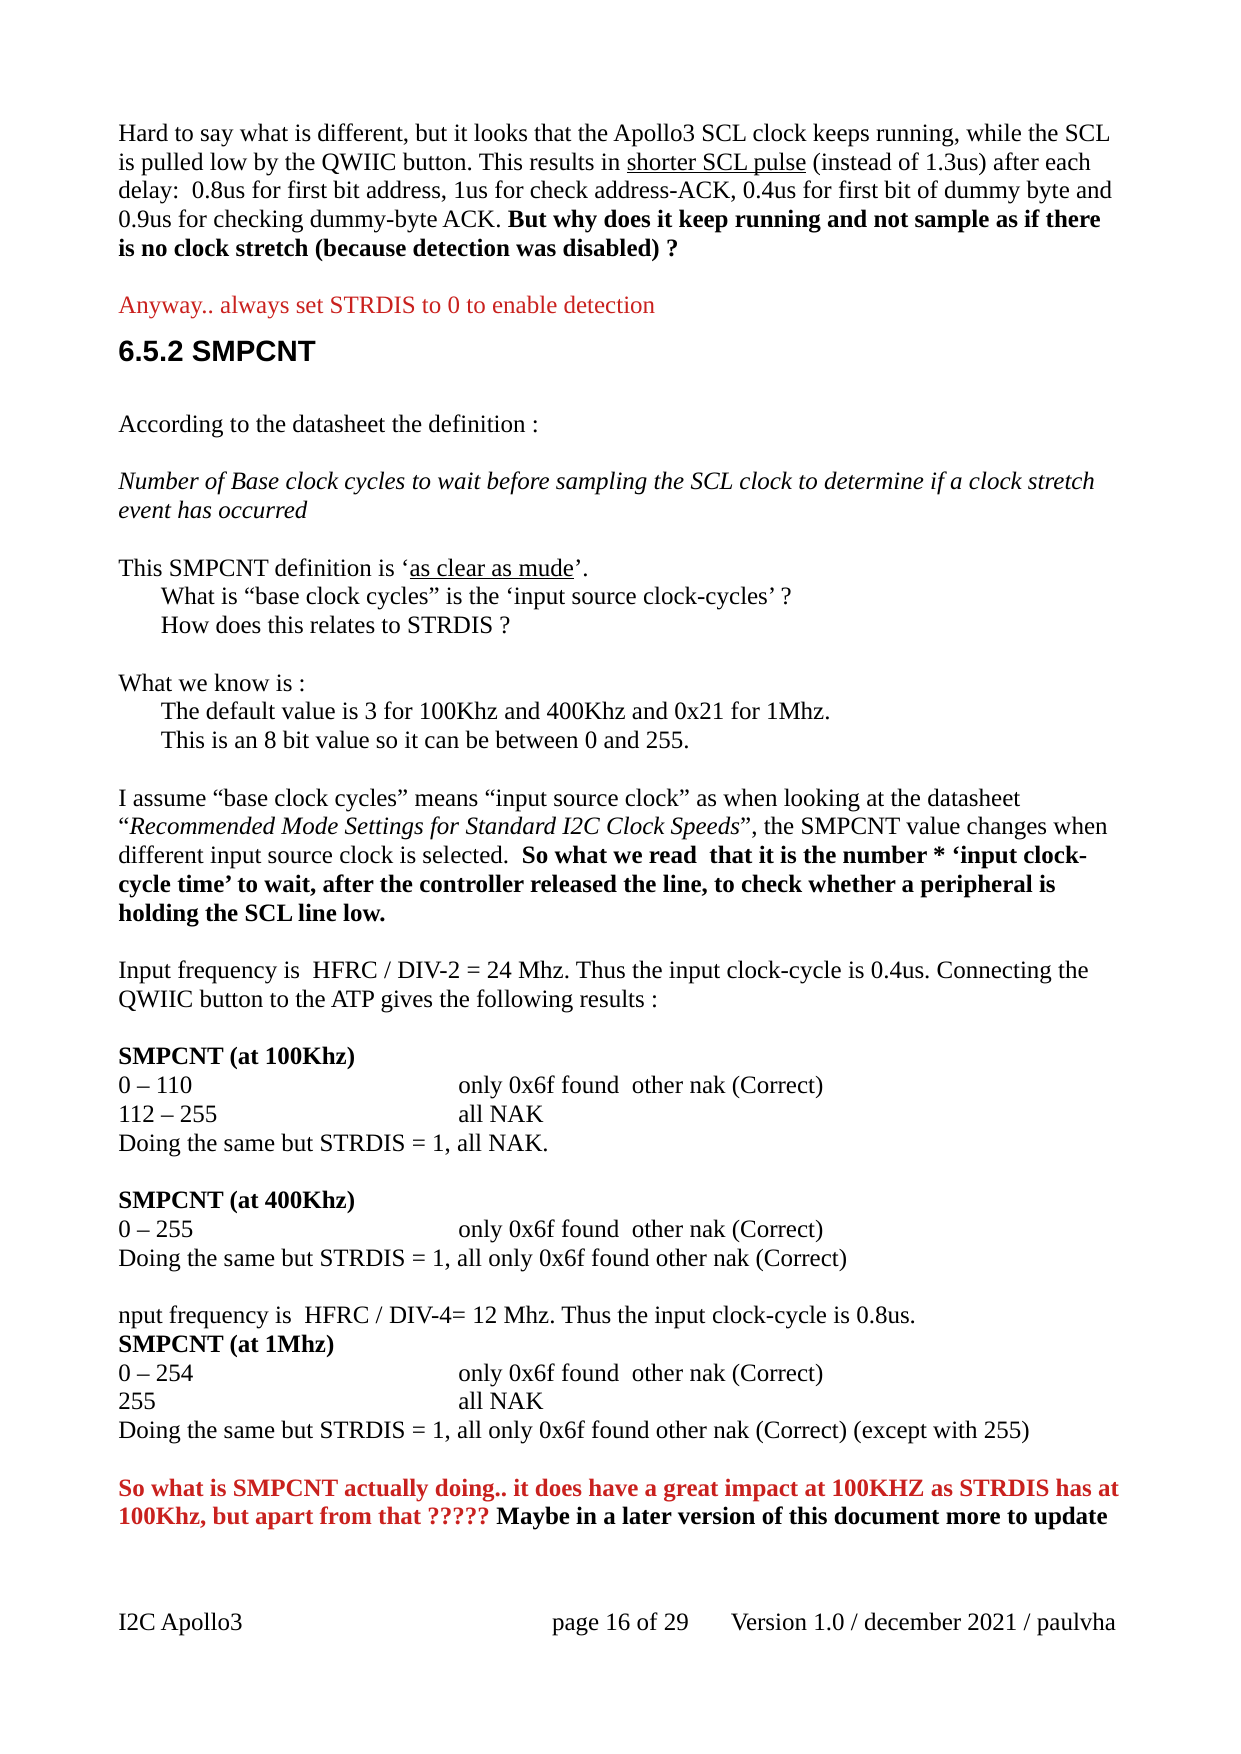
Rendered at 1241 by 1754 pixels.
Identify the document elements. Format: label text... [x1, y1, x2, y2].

text How does this relates to STRDIS ? [118, 610, 1122, 639]
text SMPCNT (at 400Khz) [118, 1185, 1122, 1214]
text Input frequency is HFRC / DIV-2 = 24 Mhz. Thus the input clock-cycle is 0.4us. Connecting the QWIIC button to the ATP gives the following results : [118, 955, 1122, 1013]
text Anyway.. always set STRDIS to 0 to enable detection [118, 291, 1122, 319]
text Doing the same but STRDIS = 1, all NAK. [118, 1128, 1122, 1156]
subtitle 6.5.2 SMPCNT [118, 334, 1122, 368]
text What is “base clock cycles” is the ‘input source clock-cycles’ ? [118, 581, 1122, 610]
text According to the datasheet the definition : [118, 409, 1122, 438]
text SMPCNT (at 100Khz) [118, 1041, 1122, 1070]
text This is an 8 bit value so it can be between 0 and 255. [118, 725, 1122, 754]
text 112 – 255 all NAK [118, 1099, 1122, 1128]
text 0 – 254 only 0x6f found other nak (Correct) [118, 1358, 1122, 1386]
text The default value is 3 for 100Khz and 400Khz and 0x21 for 1Mhz. [118, 696, 1122, 725]
text Number of Base clock cycles to wait before sampling the SCL clock to determine if a clock stretch event has occurred [118, 466, 1122, 524]
text I assume “base clock cycles” means “input source clock” as when looking at the datasheet “Recommended Mode Settings for Standard I2C Clock Speeds”, the SMPCNT value changes when different input source clock is selected. So what we read that it is the number * ‘input clock-cycle time’ to wait, after the controller released the line, to check whether a peripheral is holding the SCL line low. [118, 783, 1122, 926]
text So what is SMPCNT actually doing.. it does have a great impact at 100KHZ as STRDIS has at 100Khz, but apart from that ????? Maybe in a later version of this document more to update [118, 1473, 1122, 1530]
text What we know is : [118, 668, 1122, 696]
text This SMPCNT definition is ‘as clear as mude’. [118, 553, 1122, 581]
text Doing the same but STRDIS = 1, all only 0x6f found other nak (Correct) [118, 1243, 1122, 1271]
text 255 all NAK [118, 1386, 1122, 1415]
text nput frequency is HFRC / DIV-4= 12 Mhz. Thus the input clock-cycle is 0.8us. [118, 1300, 1122, 1329]
text Hard to say what is different, but it looks that the Apollo3 SCL clock keeps running, while the SCL is pulled low by the QWIIC button. This results in shorter SCL pulse (instead of 1.3us) after each delay: 0.8us for first bit address, 1us for check address-ACK, 0.4us for first bit of dummy byte and 0.9us for checking dummy-byte ACK. But why does it keep running and not sample as if there is no clock stretch (because detection was disabled) ? [118, 118, 1122, 262]
text Doing the same but STRDIS = 1, all only 0x6f found other nak (Correct) (except with 255) [118, 1415, 1122, 1444]
text SMPCNT (at 1Mhz) [118, 1329, 1122, 1358]
text 0 – 255 only 0x6f found other nak (Correct) [118, 1214, 1122, 1243]
text 0 – 110 only 0x6f found other nak (Correct) [118, 1070, 1122, 1099]
